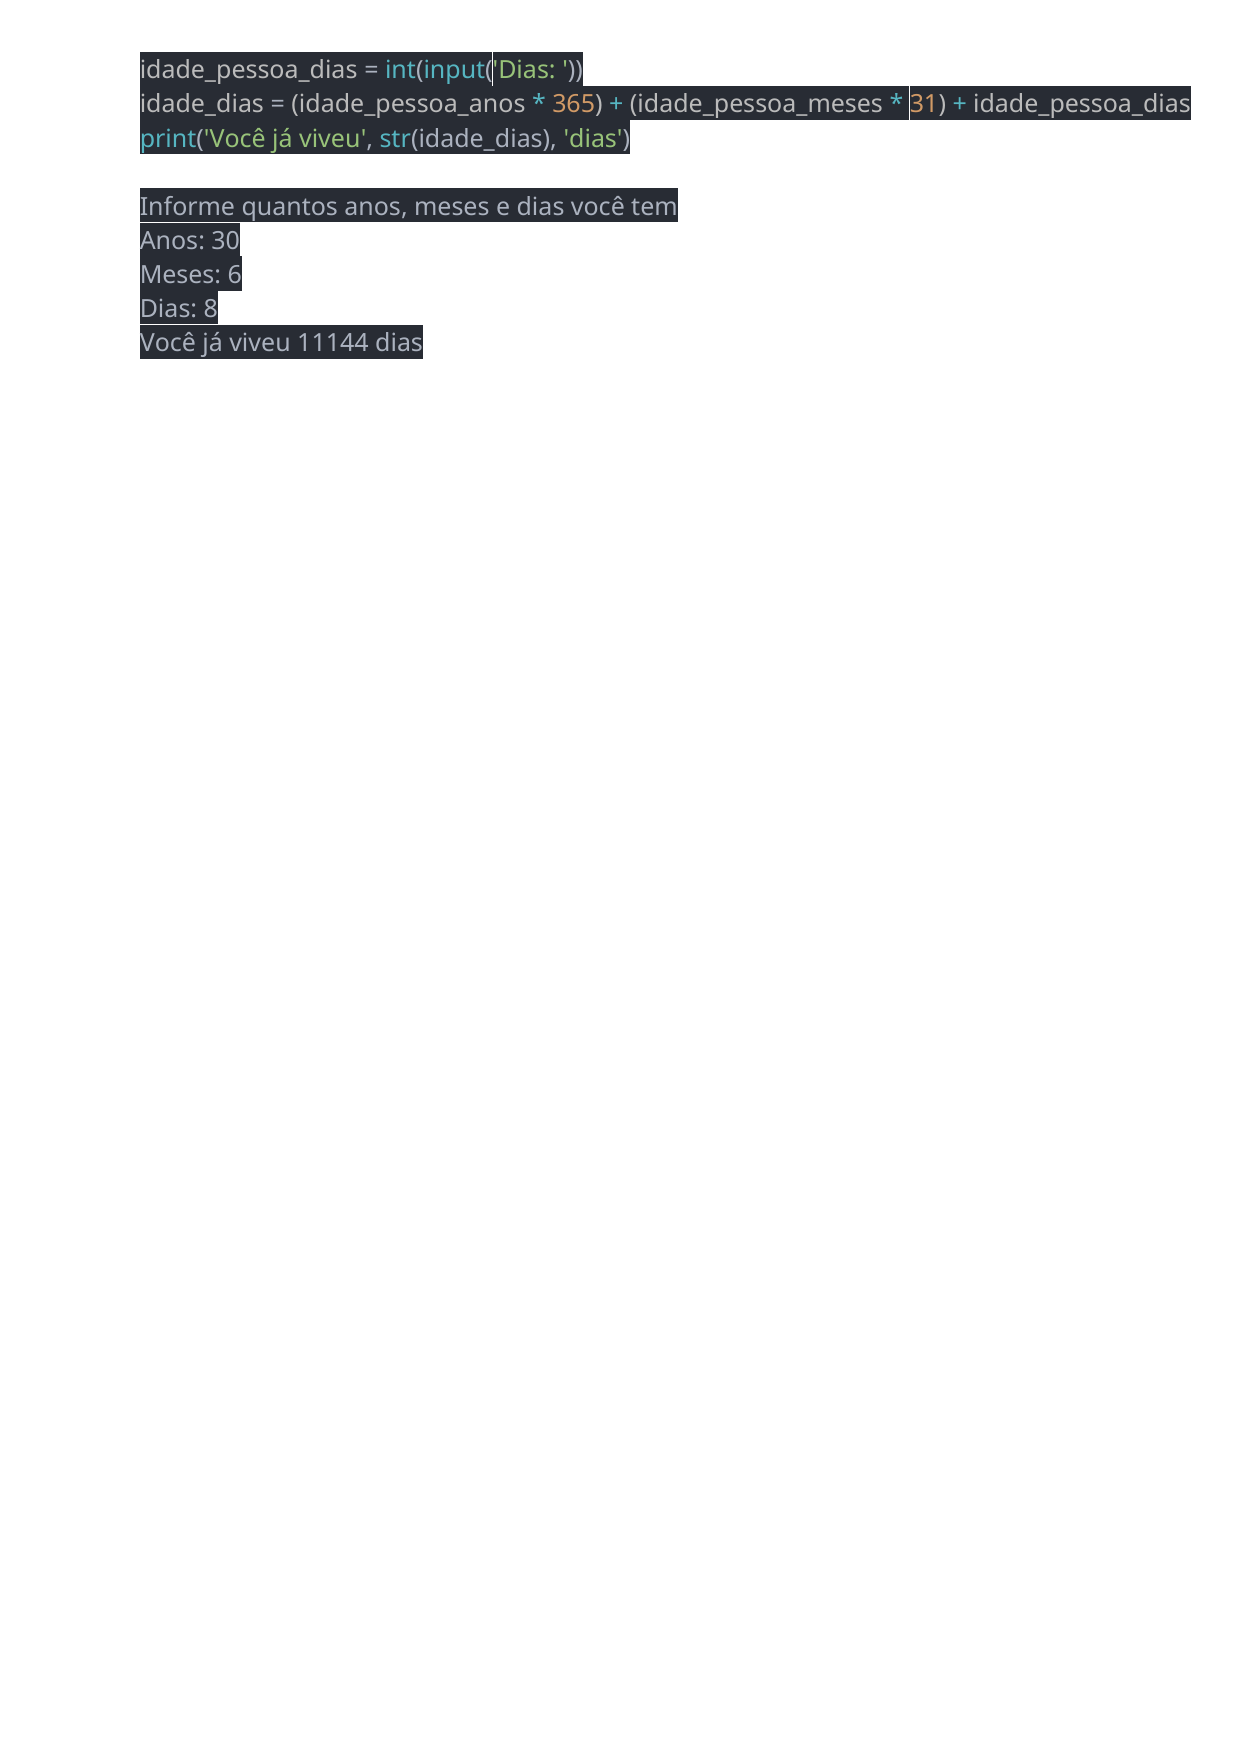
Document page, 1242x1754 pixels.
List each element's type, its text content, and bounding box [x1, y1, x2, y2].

text Você já viveu 11144 dias [139, 324, 1212, 359]
text idade_dias = (idade_pessoa_anos * 365) + (idade_pessoa_meses * 31) + idade_pessoa_dias [139, 86, 1212, 120]
text Anos: 30 [139, 222, 1212, 256]
text Meses: 6 [139, 256, 1212, 291]
text idade_pessoa_dias = int(input('Dias: ')) [139, 52, 1212, 86]
text Informe quantos anos, meses e dias você tem [139, 188, 1212, 222]
text Dias: 8 [139, 291, 1212, 324]
text print('Você já viveu', str(idade_dias), 'dias') [139, 120, 1212, 154]
